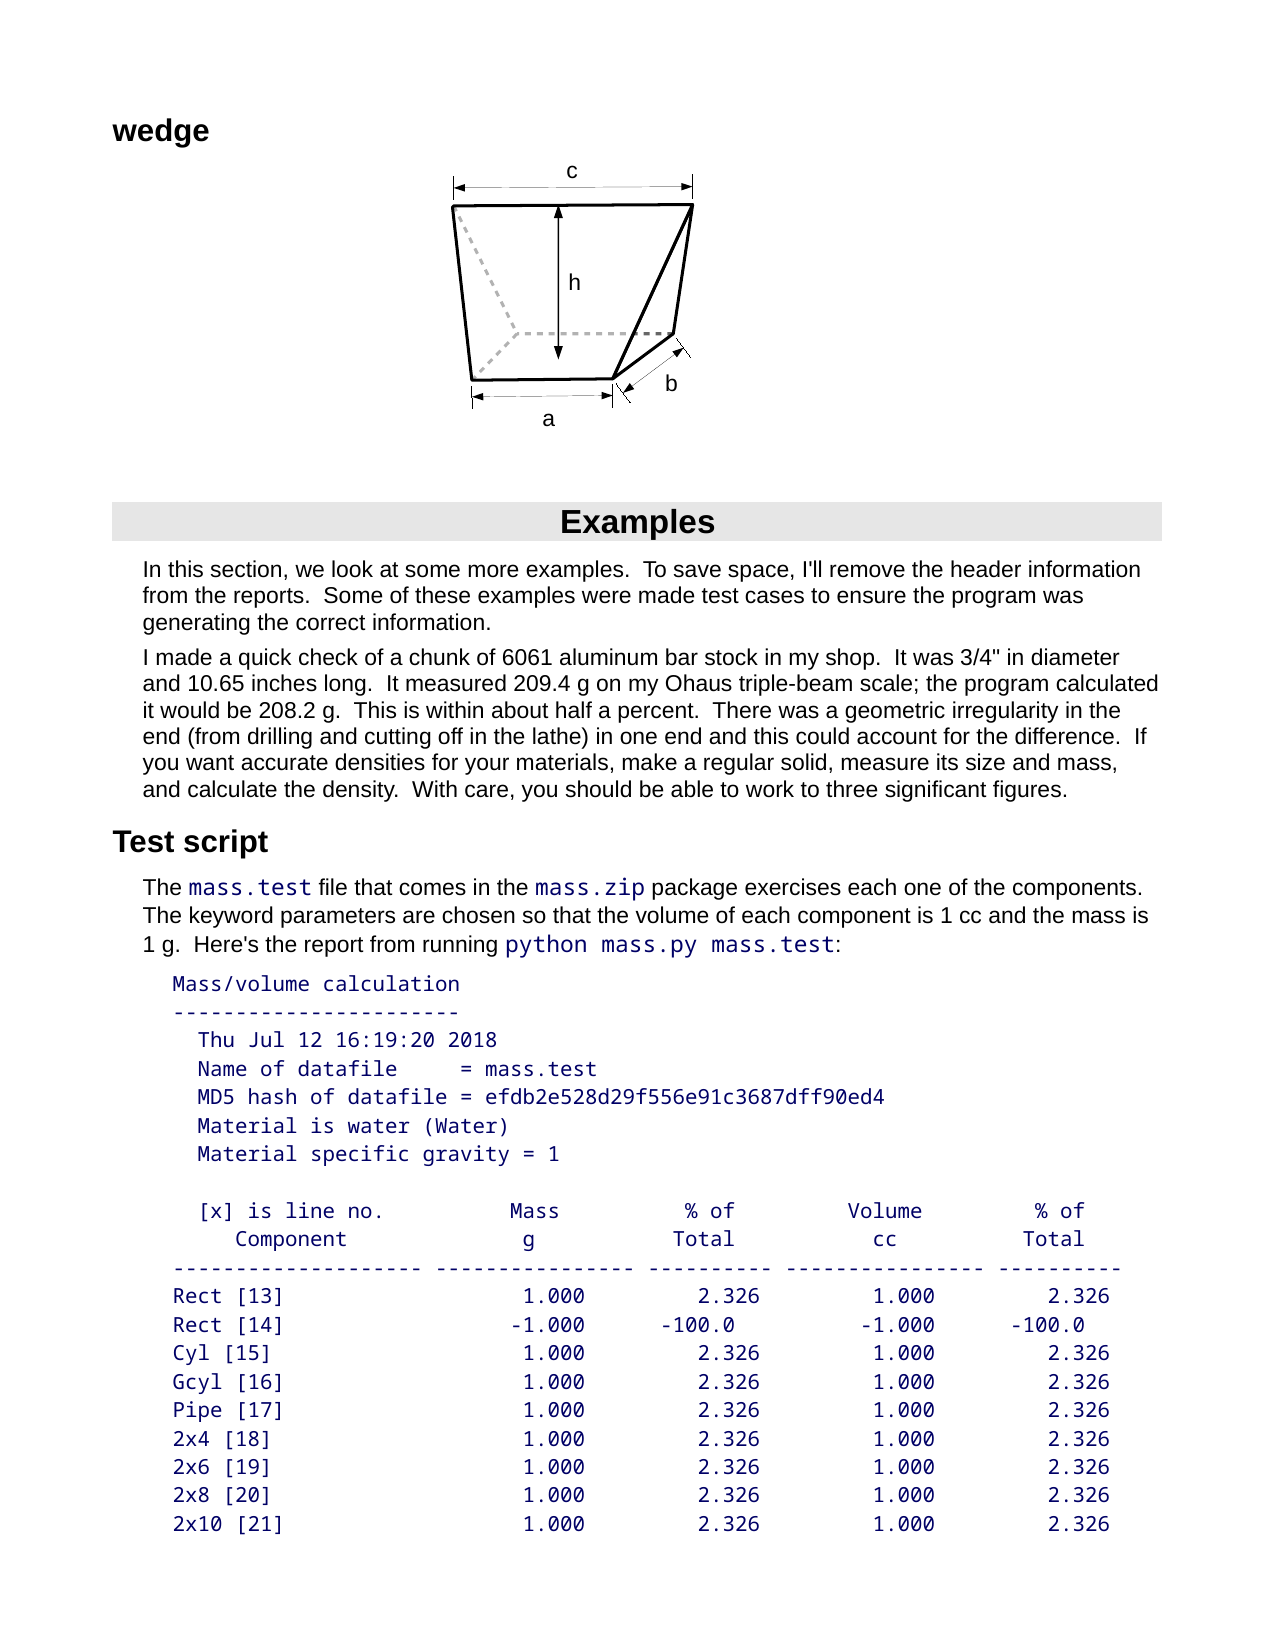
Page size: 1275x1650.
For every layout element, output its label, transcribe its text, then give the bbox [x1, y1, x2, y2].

text Pipe [17] 1.000 2.326 1.000 2.326 [172, 1395, 1162, 1424]
text 2x8 [20] 1.000 2.326 1.000 2.326 [172, 1481, 1162, 1509]
text MD5 hash of datafile = efdb2e528d29f556e91c3687dff90ed4 [172, 1082, 1162, 1111]
text Material specific gravity = 1 [172, 1139, 1162, 1168]
text Mass/volume calculation [172, 969, 1162, 997]
text -------------------- ---------------- ---------- ---------------- ---------- [172, 1253, 1162, 1281]
text Material is water (Water) [172, 1111, 1162, 1139]
subtitle Examples [112, 502, 1162, 541]
text Rect [14] -1.000 -100.0 -1.000 -100.0 [172, 1310, 1162, 1338]
text Rect [13] 1.000 2.326 1.000 2.326 [172, 1281, 1162, 1310]
text Gcyl [16] 1.000 2.326 1.000 2.326 [172, 1367, 1162, 1395]
text In this section, we look at some more examples. To save space, I'll remove the header information from the reports. Some of these examples were made test cases to ensure the program was generating the correct information. [142, 556, 1162, 635]
text 2x4 [18] 1.000 2.326 1.000 2.326 [172, 1424, 1162, 1452]
text ----------------------- [172, 997, 1162, 1026]
text Cyl [15] 1.000 2.326 1.000 2.326 [172, 1338, 1162, 1367]
text 2x10 [21] 1.000 2.326 1.000 2.326 [172, 1509, 1162, 1537]
text 2x6 [19] 1.000 2.326 1.000 2.326 [172, 1452, 1162, 1481]
text Thu Jul 12 16:19:20 2018 [172, 1026, 1162, 1054]
text The mass.test file that comes in the mass.zip package exercises each one of the components. The keyword parameters are chosen so that the volume of each component is 1 cc and the mass is 1 g. Here's the report from running python mass.py mass.test: [142, 871, 1162, 960]
subtitle Test script [112, 823, 1162, 859]
subtitle wedge [112, 112, 1162, 148]
text Component g Total cc Total [172, 1224, 1162, 1253]
text I made a quick check of a chunk of 6061 aluminum bar stock in my shop. It was 3/4" in diameter and 10.65 inches long. It measured 209.4 g on my Ohaus triple-beam scale; the program calculated it would be 208.2 g. This is within about half a percent. There was a geometric irregularity in the end (from drilling and cutting off in the lathe) in one end and this could account for the difference. If you want accurate densities for your materials, make a regular solid, measure its size and mass, and calculate the density. With care, you should be able to work to three significant figures. [142, 644, 1162, 802]
text [x] is line no. Mass % of Volume % of [172, 1196, 1162, 1224]
text Name of datafile = mass.test [172, 1054, 1162, 1082]
